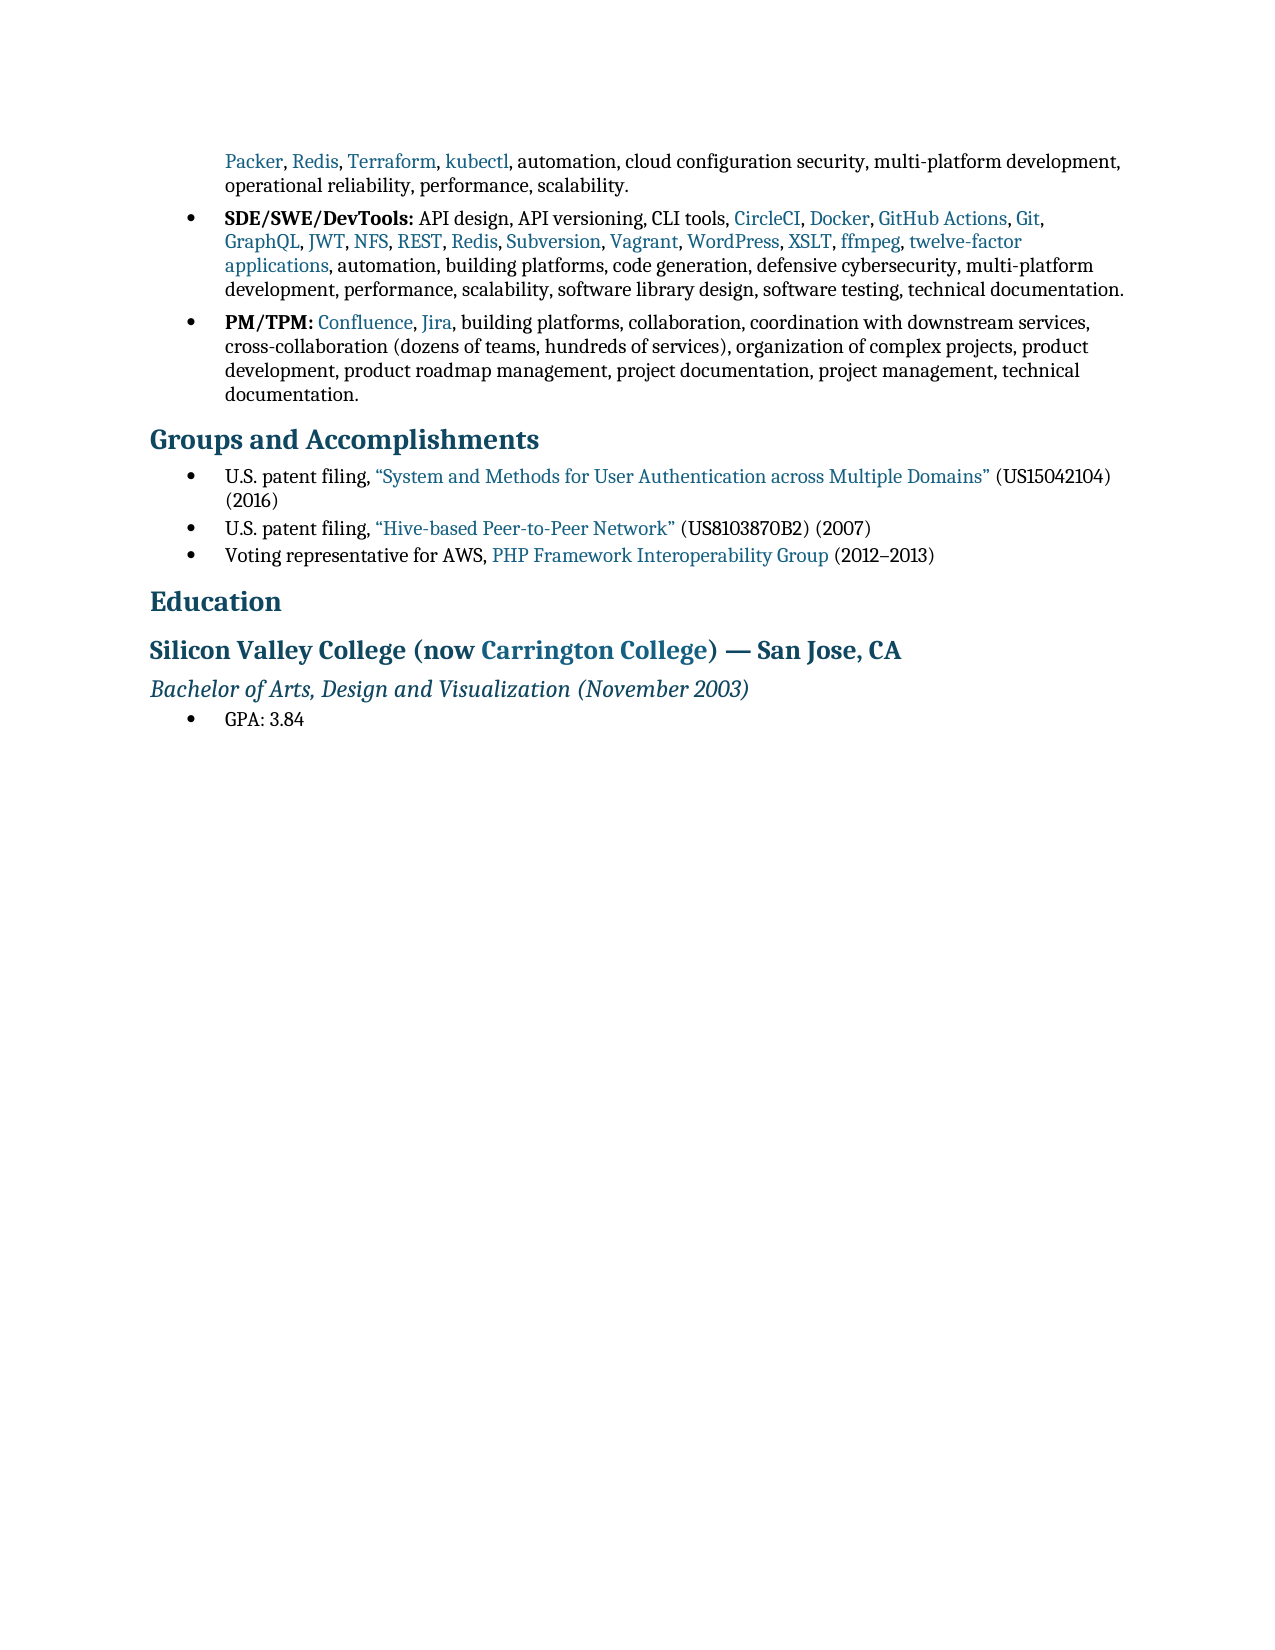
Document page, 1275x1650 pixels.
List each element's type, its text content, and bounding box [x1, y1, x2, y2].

subtitle Bachelor of Arts, Design and Visualization (November 2003) [150, 674, 1125, 703]
list Voting representative for AWS, PHP Framework Interoperability Group (2012–2013) [187, 544, 1125, 568]
subtitle Groups and Accomplishments [150, 423, 1125, 456]
list SDE/SWE/DevTools: API design, API versioning, CLI tools, CircleCI, Docker, GitHub Actions, Git, GraphQL, JWT, NFS, REST, Redis, Subversion, Vagrant, WordPress, XSLT, ffmpeg, twelve-factor applications, automation, building platforms, code generation, defensive cybersecurity, multi-platform development, performance, scalability, software library design, software testing, technical documentation. [187, 206, 1125, 302]
list GPA: 3.84 [187, 707, 1125, 731]
list U.S. patent filing, “System and Methods for User Authentication across Multiple Domains” (US15042104) (2016) [187, 465, 1125, 513]
subtitle Silicon Valley College (now Carrington College) — San Jose, CA [150, 635, 1125, 666]
list Packer, Redis, Terraform, kubectl, automation, cloud configuration security, multi-platform development, operational reliability, performance, scalability. [187, 150, 1125, 198]
subtitle Education [150, 585, 1125, 618]
list U.S. patent filing, “Hive-based Peer-to-Peer Network” (US8103870B2) (2007) [187, 516, 1125, 540]
list PM/TPM: Confluence, Jira, building platforms, collaboration, coordination with downstream services, cross-collaboration (dozens of teams, hundreds of services), organization of complex projects, product development, product roadmap management, project documentation, project management, technical documentation. [187, 310, 1125, 406]
